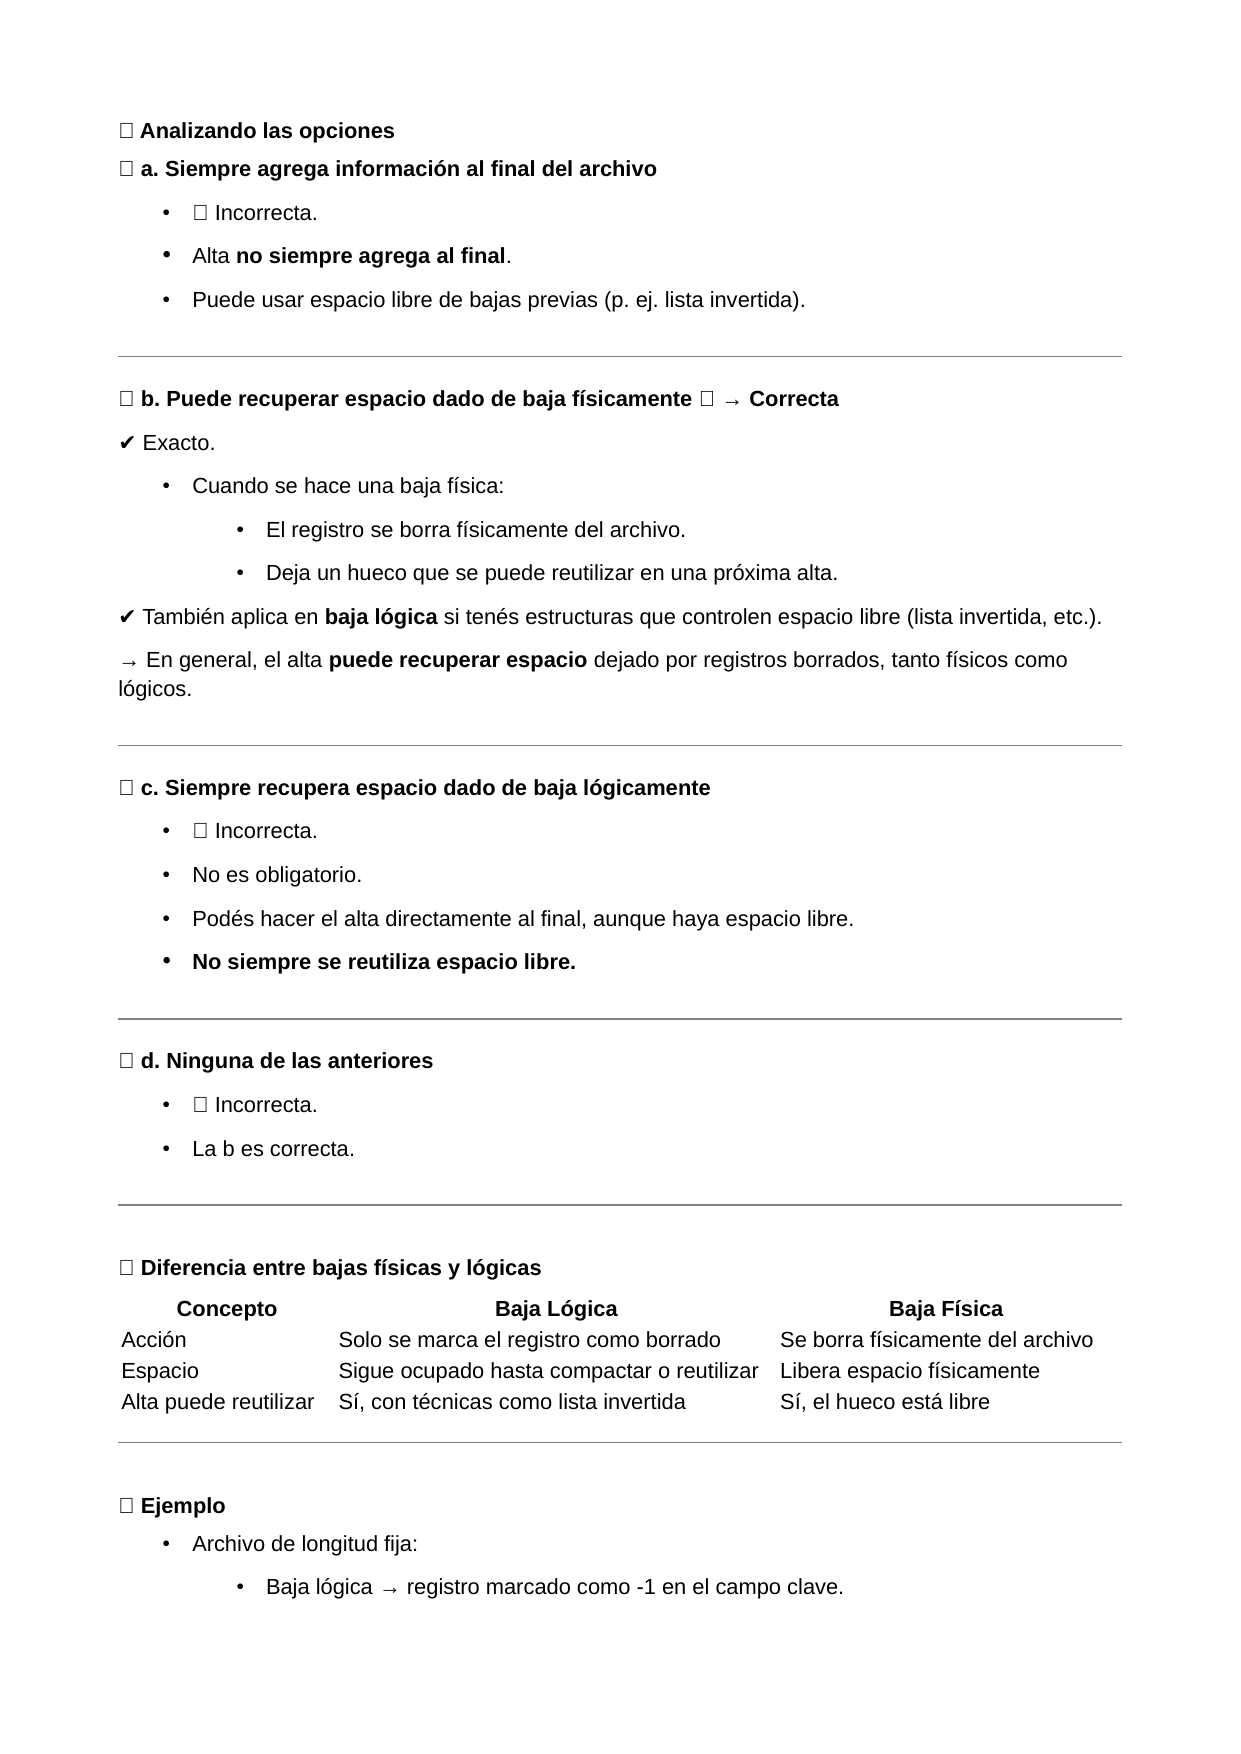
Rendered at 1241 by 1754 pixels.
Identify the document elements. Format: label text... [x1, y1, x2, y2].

list La b es correcta. [162, 1136, 1122, 1161]
text ✔ También aplica en baja lógica si tenés estructuras que controlen espacio libre (lista invertida, etc.). [118, 604, 1122, 629]
table_cell Alta puede reutilizar [118, 1386, 335, 1417]
subtitle 🔎 Analizando las opciones [118, 118, 1122, 143]
table_header Baja Física [777, 1293, 1115, 1324]
list Cuando se hace una baja física: [162, 473, 1122, 498]
list Podés hacer el alta directamente al final, aunque haya espacio libre. [162, 905, 1122, 931]
text → En general, el alta puede recuperar espacio dejado por registros borrados, tanto físicos como lógicos. [118, 647, 1122, 701]
text ✅ a. Siempre agrega información al final del archivo [118, 156, 1122, 181]
table_cell Sí, el hueco está libre [777, 1386, 1115, 1417]
list ❌ Incorrecta. [162, 818, 1122, 843]
text ✅ b. Puede recuperar espacio dado de baja físicamente ✅ → Correcta [118, 386, 1122, 411]
table_cell Sigue ocupado hasta compactar o reutilizar [335, 1355, 777, 1386]
table_cell Libera espacio físicamente [777, 1355, 1115, 1386]
list Puede usar espacio libre de bajas previas (p. ej. lista invertida). [162, 287, 1122, 312]
table_cell Espacio [118, 1355, 335, 1386]
list Deja un hueco que se puede reutilizar en una próxima alta. [236, 560, 1122, 585]
text ✅ d. Ninguna de las anteriores [118, 1048, 1122, 1074]
table_cell Sí, con técnicas como lista invertida [335, 1386, 777, 1417]
list Baja lógica → registro marcado como -1 en el campo clave. [236, 1574, 1122, 1599]
list No es obligatorio. [162, 862, 1122, 887]
list ❌ Incorrecta. [162, 199, 1122, 224]
list Alta no siempre agrega al final. [162, 243, 1122, 269]
table_header Concepto [118, 1293, 335, 1324]
list Archivo de longitud fija: [162, 1531, 1122, 1556]
text ✔ Exacto. [118, 429, 1122, 455]
table_cell Se borra físicamente del archivo [777, 1324, 1115, 1355]
table_header Baja Lógica [335, 1293, 777, 1324]
list No siempre se reutiliza espacio libre. [162, 949, 1122, 975]
subtitle ✅ Ejemplo [118, 1493, 1122, 1518]
text ✅ c. Siempre recupera espacio dado de baja lógicamente [118, 775, 1122, 800]
table_cell Solo se marca el registro como borrado [335, 1324, 777, 1355]
table_cell Acción [118, 1324, 335, 1355]
list El registro se borra físicamente del archivo. [236, 517, 1122, 542]
list ❌ Incorrecta. [162, 1092, 1122, 1117]
subtitle ✅ Diferencia entre bajas físicas y lógicas [118, 1255, 1122, 1280]
